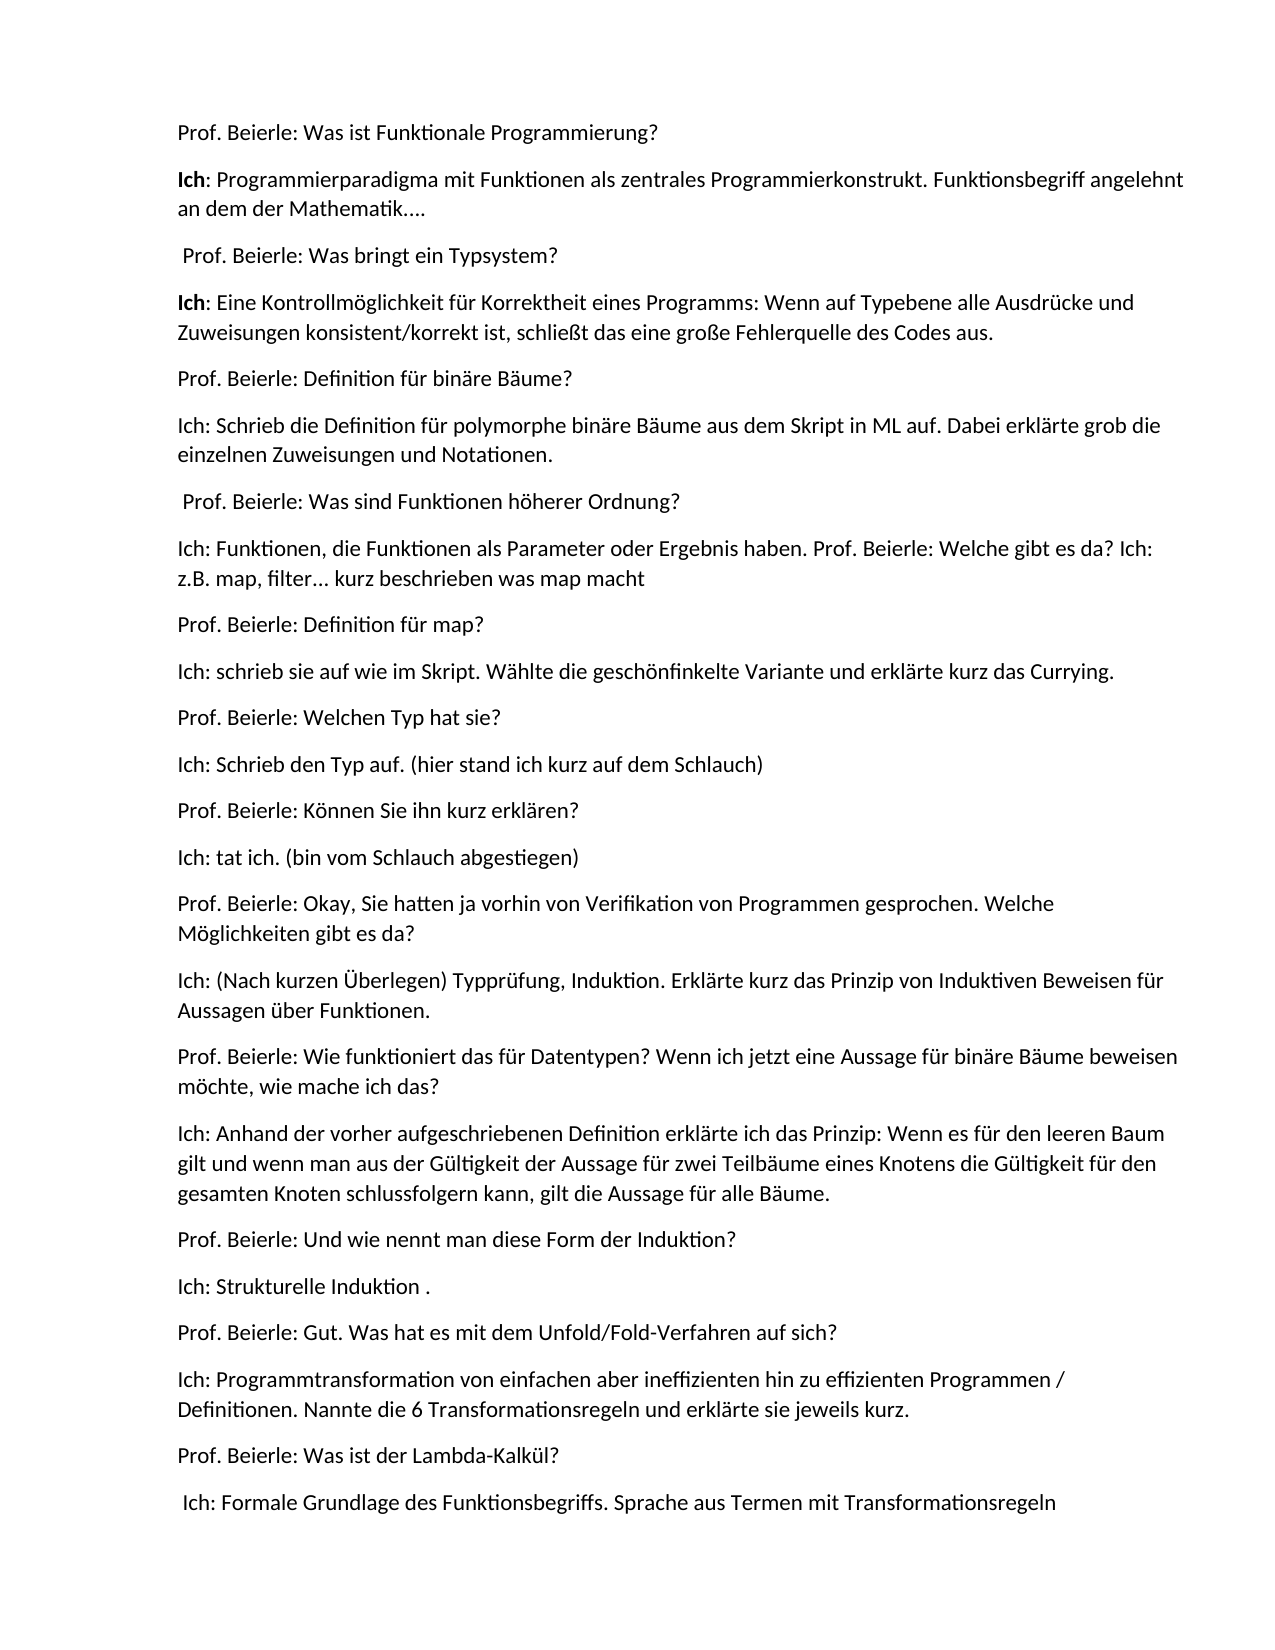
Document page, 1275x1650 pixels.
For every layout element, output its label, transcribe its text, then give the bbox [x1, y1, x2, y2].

text Prof. Beierle: Welchen Typ hat sie? [177, 703, 1186, 731]
text Ich: Anhand der vorher aufgeschriebenen Definition erklärte ich das Prinzip: Wenn es für den leeren Baum gilt und wenn man aus der Gültigkeit der Aussage für zwei Teilbäume eines Knotens die Gültigkeit für den gesamten Knoten schlussfolgern kann, gilt die Aussage für alle Bäume. [177, 1119, 1186, 1207]
text Prof. Beierle: Was ist der Lambda-Kalkül? [177, 1441, 1186, 1469]
text Prof. Beierle: Gut. Was hat es mit dem Unfold/Fold-Verfahren auf sich? [177, 1318, 1186, 1346]
text Prof. Beierle: Können Sie ihn kurz erklären? [177, 796, 1186, 824]
text Ich: Funktionen, die Funktionen als Parameter oder Ergebnis haben. Prof. Beierle: Welche gibt es da? Ich: z.B. map, filter... kurz beschrieben was map macht [177, 534, 1186, 592]
text Prof. Beierle: Was ist Funktionale Programmierung? [177, 118, 1186, 146]
text Ich: Programmierparadigma mit Funktionen als zentrales Programmierkonstrukt. Funktionsbegriff angelehnt an dem der Mathematik.... [177, 165, 1186, 223]
text Prof. Beierle: Definition für binäre Bäume? [177, 364, 1186, 392]
text Ich: tat ich. (bin vom Schlauch abgestiegen) [177, 843, 1186, 871]
text Ich: schrieb sie auf wie im Skript. Wählte die geschönfinkelte Variante und erklärte kurz das Currying. [177, 657, 1186, 685]
text Ich: Schrieb den Typ auf. (hier stand ich kurz auf dem Schlauch) [177, 750, 1186, 778]
text Prof. Beierle: Was sind Funktionen höherer Ordnung? [177, 487, 1186, 515]
text Ich: Schrieb die Definition für polymorphe binäre Bäume aus dem Skript in ML auf. Dabei erklärte grob die einzelnen Zuweisungen und Notationen. [177, 411, 1186, 469]
text Prof. Beierle: Definition für map? [177, 610, 1186, 638]
text Ich: Formale Grundlage des Funktionsbegriffs. Sprache aus Termen mit Transformationsregeln [177, 1488, 1186, 1516]
text Ich: Programmtransformation von einfachen aber ineffizienten hin zu effizienten Programmen / Definitionen. Nannte die 6 Transformationsregeln und erklärte sie jeweils kurz. [177, 1365, 1186, 1423]
text Ich: Eine Kontrollmöglichkeit für Korrektheit eines Programms: Wenn auf Typebene alle Ausdrücke und Zuweisungen konsistent/korrekt ist, schließt das eine große Fehlerquelle des Codes aus. [177, 288, 1186, 346]
text Ich: (Nach kurzen Überlegen) Typprüfung, Induktion. Erklärte kurz das Prinzip von Induktiven Beweisen für Aussagen über Funktionen. [177, 966, 1186, 1024]
text Prof. Beierle: Wie funktioniert das für Datentypen? Wenn ich jetzt eine Aussage für binäre Bäume beweisen möchte, wie mache ich das? [177, 1042, 1186, 1100]
text Ich: Strukturelle Induktion . [177, 1272, 1186, 1300]
text Prof. Beierle: Okay, Sie hatten ja vorhin von Verifikation von Programmen gesprochen. Welche Möglichkeiten gibt es da? [177, 889, 1186, 947]
text Prof. Beierle: Was bringt ein Typsystem? [177, 241, 1186, 269]
text Prof. Beierle: Und wie nennt man diese Form der Induktion? [177, 1225, 1186, 1253]
